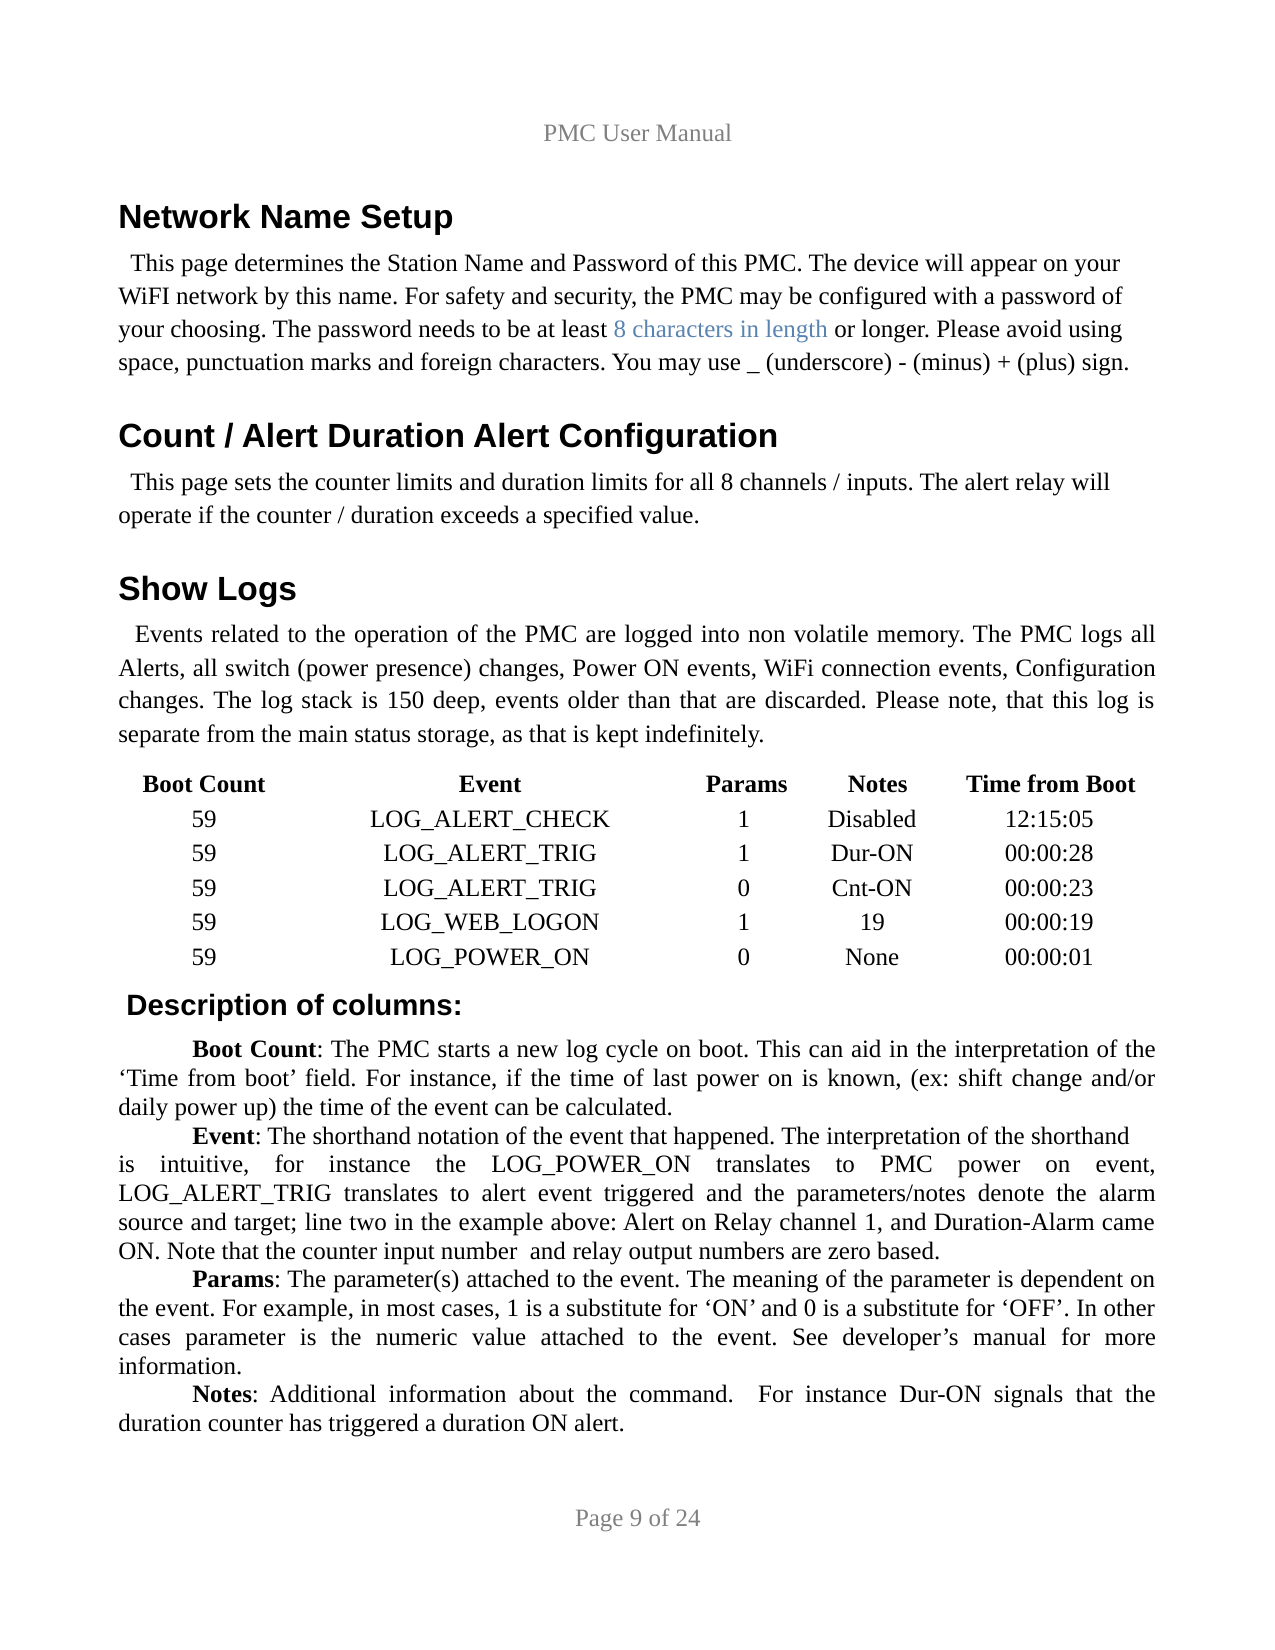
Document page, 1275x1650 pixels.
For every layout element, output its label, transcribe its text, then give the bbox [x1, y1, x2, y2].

text Params: The parameter(s) attached to the event. The meaning of the parameter is dependent on the event. For example, in most cases, 1 is a substitute for ‘ON’ and 0 is a substitute for ‘OFF’. In other cases parameter is the numeric value attached to the event. See developer’s manual for more information. [118, 1264, 1157, 1379]
table_cell 59 [118, 939, 296, 974]
table_cell 59 [118, 835, 296, 870]
table_cell 59 [118, 905, 296, 939]
table_cell 00:00:01 [948, 939, 1157, 974]
table_cell LOG_ALERT_TRIG [296, 835, 690, 870]
subtitle Network Name Setup [118, 197, 1157, 236]
table_cell 00:00:28 [948, 835, 1157, 870]
table_header Notes [803, 766, 952, 801]
table_cell 1 [690, 801, 803, 835]
text Events related to the operation of the PMC are logged into non volatile memory. The PMC logs all Alerts, all switch (power presence) changes, Power ON events, WiFi connection events, Configuration changes. The log stack is 150 deep, events older than that are discarded. Please note, that this log is separate from the main status storage, as that is kept indefinitely. [118, 619, 1157, 747]
table_cell 59 [118, 801, 296, 835]
table_cell 00:00:23 [948, 870, 1157, 904]
table_header [1149, 766, 1157, 801]
subtitle Show Logs [118, 568, 1157, 607]
table_cell 00:00:19 [948, 905, 1157, 939]
table_cell 1 [690, 835, 803, 870]
table_cell None [803, 939, 947, 974]
table_header Boot Count [118, 766, 296, 801]
table_cell LOG_POWER_ON [296, 939, 690, 974]
table_header Time from Boot [952, 766, 1149, 801]
table_header Event [296, 766, 690, 801]
table_cell 19 [803, 905, 947, 939]
text Boot Count: The PMC starts a new log cycle on boot. This can aid in the interpretation of the ‘Time from boot’ field. For instance, if the time of last power on is known, (ex: shift change and/or daily power up) the time of the event can be calculated. [118, 1034, 1157, 1121]
table_cell 1 [690, 905, 803, 939]
table_cell Disabled [803, 801, 947, 835]
text Notes: Additional information about the command. For instance Dur-ON signals that the duration counter has triggered a duration ON alert. [118, 1379, 1157, 1437]
table_cell 12:15:05 [948, 801, 1157, 835]
table_cell LOG_ALERT_CHECK [296, 801, 690, 835]
text This page sets the counter limits and duration limits for all 8 channels / inputs. The alert relay will operate if the counter / duration exceeds a specified value. [118, 467, 1157, 529]
table_cell 0 [690, 939, 803, 974]
table_cell 0 [690, 870, 803, 904]
table_header Params [690, 766, 803, 801]
text is intuitive, for instance the LOG_POWER_ON translates to PMC power on event, LOG_ALERT_TRIG translates to alert event triggered and the parameters/notes denote the alarm source and target; line two in the example above: Alert on Relay channel 1, and Duration-Alarm came ON. Note that the counter input number and relay output numbers are zero based. [118, 1149, 1157, 1264]
table_cell Cnt-ON [803, 870, 947, 904]
table_cell 59 [118, 870, 296, 904]
text Event: The shorthand notation of the event that happened. The interpretation of the shorthand [118, 1121, 1157, 1149]
subtitle Description of columns: [118, 988, 1157, 1022]
table_cell Dur-ON [803, 835, 947, 870]
text This page determines the Station Name and Password of this PMC. The device will appear on your WiFI network by this name. For safety and security, the PMC may be configured with a password of your choosing. The password needs to be at least 8 characters in length or longer. Please avoid using space, punctuation marks and foreign characters. You may use _ (underscore) - (minus) + (plus) sign. [118, 248, 1157, 376]
table_cell LOG_ALERT_TRIG [296, 870, 690, 904]
table_cell LOG_WEB_LOGON [296, 905, 690, 939]
subtitle Count / Alert Duration Alert Configuration [118, 416, 1157, 454]
